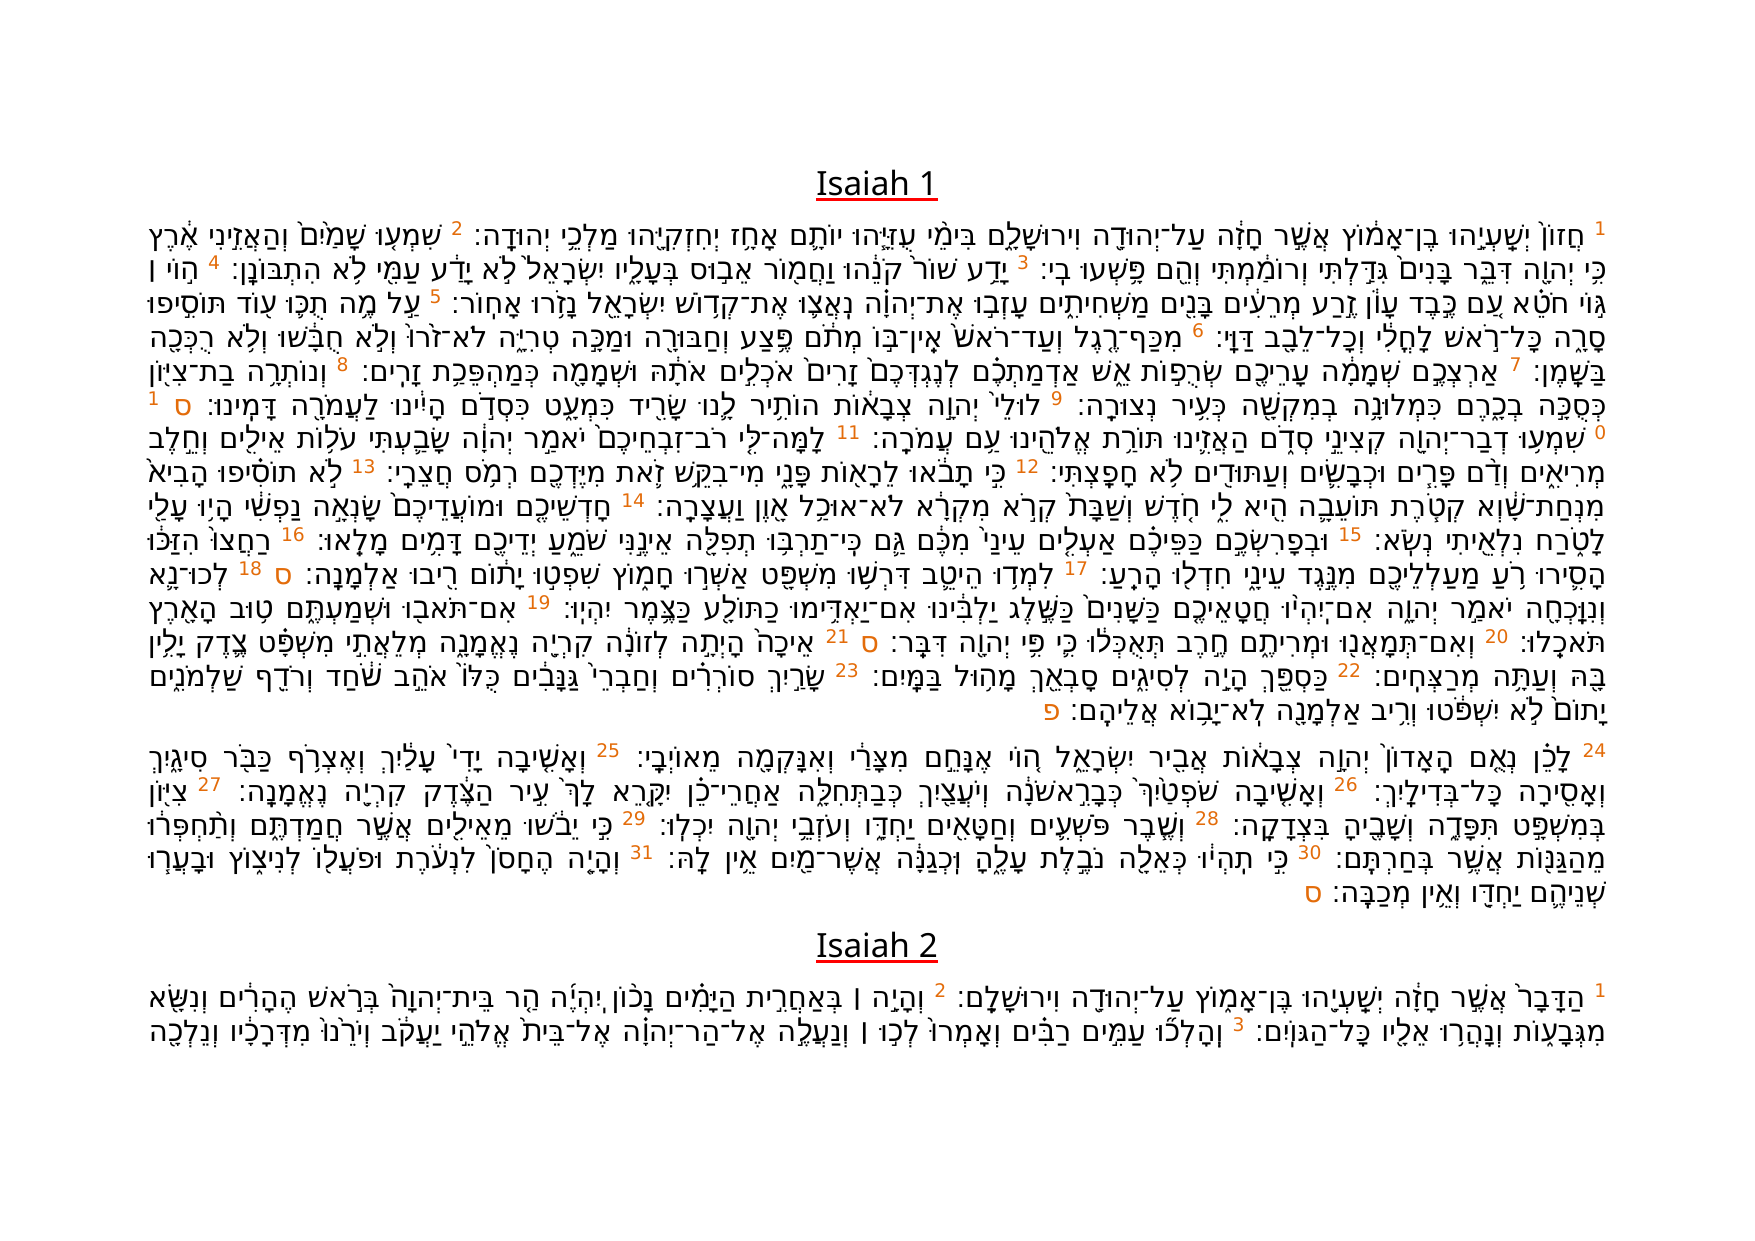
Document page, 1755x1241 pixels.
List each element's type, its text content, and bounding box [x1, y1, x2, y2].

text Isaiah 2 [148, 922, 1606, 968]
text 1 חֲזוֹן֙ יְשַֽׁעְיָ֣הוּ בֶן־אָמ֔וֹץ אֲשֶׁ֣ר חָזָ֔ה עַל־יְהוּדָ֖ה וִירוּשָׁלָ֑͏ִם בִּימֵ֨י עֻזִּיָּ֧הוּ יוֹתָ֛ם אָחָ֥ז יְחִזְקִיָּ֖הוּ מַלְכֵ֥י יְהוּדָֽה׃ 2 שִׁמְע֤וּ שָׁמַ֙יִם֙ וְהַאֲזִ֣ינִי אֶ֔רֶץ כִּ֥י יְהוָ֖ה דִּבֵּ֑ר בָּנִים֙ גִּדַּ֣לְתִּי וְרוֹמַ֔מְתִּי וְהֵ֖ם פָּ֥שְׁעוּ בִֽי׃ ‬‬‬3 יָדַ֥ע שׁוֹר֙ קֹנֵ֔הוּ וַחֲמ֖וֹר אֵב֣וּס בְּעָלָ֑יו יִשְׂרָאֵל֙ לֹ֣א יָדַ֔ע עַמִּ֖י לֹ֥א הִתְבּוֹנָֽן׃ ‬‬‬4 ה֣וֹי ׀ גּ֣וֹי חֹטֵ֗א עַ֚ם כֶּ֣בֶד עָוֺ֔ן זֶ֣רַע מְרֵעִ֔ים בָּנִ֖ים מַשְׁחִיתִ֑ים עָזְב֣וּ אֶת־יְהוָ֗ה נִֽאֲצ֛וּ אֶת־קְד֥וֹשׁ יִשְׂרָאֵ֖ל נָזֹ֥רוּ אָחֽוֹר׃ ‬‬‬5 עַ֣ל מֶ֥ה תֻכּ֛וּ ע֖וֹד תּוֹסִ֣יפוּ סָרָ֑ה כָּל־רֹ֣אשׁ לָחֳלִ֔י וְכָל־לֵבָ֖ב דַּוָּֽי׃ ‬‬‬6 מִכַּף־רֶ֤גֶל וְעַד־רֹאשׁ֙ אֵֽין־בּ֣וֹ מְתֹ֔ם פֶּ֥צַע וְחַבּוּרָ֖ה וּמַכָּ֣ה טְרִיָּ֑ה לֹא־זֹ֙רוּ֙ וְלֹ֣א חֻבָּ֔שׁוּ וְלֹ֥א רֻכְּכָ֖ה בַּשָּֽׁמֶן׃ ‬‬‬7 אַרְצְכֶ֣ם שְׁמָמָ֔ה עָרֵיכֶ֖ם שְׂרֻפ֣וֹת אֵ֑שׁ אַדְמַתְכֶ֗ם לְנֶגְדְּכֶם֙ זָרִים֙ אֹכְלִ֣ים אֹתָ֔הּ וּשְׁמָמָ֖ה כְּמַהְפֵּכַ֥ת זָרִֽים׃ ‬‬‬8 וְנוֹתְרָ֥ה בַת־צִיּ֖וֹן כְּסֻכָּ֣ה בְכָ֑רֶם כִּמְלוּנָ֥ה בְמִקְשָׁ֖ה כְּעִ֥יר נְצוּרָֽה׃ ‬‬‬9 לוּלֵי֙ יְהוָ֣ה צְבָא֔וֹת הוֹתִ֥יר לָ֛נוּ שָׂרִ֖יד כִּמְעָ֑ט כִּסְדֹ֣ם הָיִ֔ינוּ לַעֲמֹרָ֖ה דָּמִֽינוּ׃ ס ‬‬‬10 שִׁמְע֥וּ דְבַר־יְהוָ֖ה קְצִינֵ֣י סְדֹ֑ם הַאֲזִ֛ינוּ תּוֹרַ֥ת אֱלֹהֵ֖ינוּ עַ֥ם עֲמֹרָֽה׃ ‬‬‬11 לָמָּה־לִּ֤י רֹב־זִבְחֵיכֶם֙ יֹאמַ֣ר יְהוָ֔ה שָׂבַ֛עְתִּי עֹל֥וֹת אֵילִ֖ים וְחֵ֣לֶב מְרִיאִ֑ים וְדַ֨ם פָּרִ֧ים וּכְבָשִׂ֛ים וְעַתּוּדִ֖ים לֹ֥א חָפָֽצְתִּי׃ ‬‬‬12 כִּ֣י תָבֹ֔אוּ לֵרָא֖וֹת פָּנָ֑י מִי־בִקֵּ֥שׁ זֹ֛את מִיֶּדְכֶ֖ם רְמֹ֥ס חֲצֵרָֽי׃ ‬‬‬13 לֹ֣א תוֹסִ֗יפוּ הָבִיא֙ מִנְחַת־שָׁ֔וְא קְטֹ֧רֶת תּוֹעֵבָ֛ה הִ֖יא לִ֑י חֹ֤דֶשׁ וְשַׁבָּת֙ קְרֹ֣א מִקְרָ֔א לֹא־אוּכַ֥ל אָ֖וֶן וַעֲצָרָֽה׃ ‬‬‬14 חָדְשֵׁיכֶ֤ם וּמוֹעֲדֵיכֶם֙ שָׂנְאָ֣ה נַפְשִׁ֔י הָי֥וּ עָלַ֖י לָטֹ֑רַח נִלְאֵ֖יתִי נְשֹֽׂא׃ ‬‬‬15 וּבְפָרִשְׂכֶ֣ם כַּפֵּיכֶ֗ם אַעְלִ֤ים עֵינַי֙ מִכֶּ֔ם גַּ֛ם כִּֽי־תַרְבּ֥וּ תְפִלָּ֖ה אֵינֶ֣נִּי שֹׁמֵ֑עַ יְדֵיכֶ֖ם דָּמִ֥ים מָלֵֽאוּ׃ ‬‬‬16 רַחֲצוּ֙ הִזַּכּ֔וּ הָסִ֛ירוּ רֹ֥עַ מַעַלְלֵיכֶ֖ם מִנֶּ֣גֶד עֵינָ֑י חִדְל֖וּ הָרֵֽעַ׃ ‬‬‬17 לִמְד֥וּ הֵיטֵ֛ב דִּרְשׁ֥וּ מִשְׁפָּ֖ט אַשְּׁר֣וּ חָמ֑וֹץ שִׁפְט֣וּ יָת֔וֹם רִ֖יבוּ אַלְמָנָֽה׃ ס ‬‬‬18 לְכוּ־נָ֛א וְנִוָּֽכְחָ֖ה יֹאמַ֣ר יְהוָ֑ה אִם־יִֽהְי֨וּ חֲטָאֵיכֶ֤ם כַּשָּׁנִים֙ כַּשֶּׁ֣לֶג יַלְבִּ֔ינוּ אִם־יַאְדִּ֥ימוּ כַתּוֹלָ֖ע כַּצֶּ֥מֶר יִהְיֽוּ׃ ‬‬‬19 אִם־תֹּאב֖וּ וּשְׁמַעְתֶּ֑ם ט֥וּב הָאָ֖רֶץ תֹּאכֵֽלוּ׃ ‬‬‬20 וְאִם־תְּמָאֲנ֖וּ וּמְרִיתֶ֑ם חֶ֣רֶב תְּאֻכְּל֔וּ כִּ֛י פִּ֥י יְהוָ֖ה דִּבֵּֽר׃ ס ‬‬‬21 אֵיכָה֙ הָיְתָ֣ה לְזוֹנָ֔ה קִרְיָ֖ה נֶאֱמָנָ֑ה מְלֵאֲתִ֣י מִשְׁפָּ֗ט צֶ֛דֶק יָלִ֥ין בָּ֖הּ וְעַתָּ֥ה מְרַצְּחִֽים׃ ‬‬‬22 כַּסְפֵּ֖ךְ הָיָ֣ה לְסִיגִ֑ים סָבְאֵ֖ךְ מָה֥וּל בַּמָּֽיִם׃ ‬‬‬23 שָׂרַ֣יִךְ סוֹרְרִ֗ים וְחַבְרֵי֙ גַּנָּבִ֔ים כֻּלּוֹ֙ אֹהֵ֣ב שֹׁ֔חַד וְרֹדֵ֖ף שַׁלְמֹנִ֑ים יָתוֹם֙ לֹ֣א יִשְׁפֹּ֔טוּ וְרִ֥יב אַלְמָנָ֖ה לֹֽא־יָב֥וֹא אֲלֵיהֶֽם׃ פ ‬‬‬‬‬‬‬‬‬‬‬‬‬‬‬‬‬‬‬‬‬‬‬‬‬ [148, 218, 1606, 727]
text 24 לָכֵ֗ן נְאֻ֤ם הָֽאָדוֹן֙ יְהוָ֣ה צְבָא֔וֹת אֲבִ֖יר יִשְׂרָאֵ֑ל ה֚וֹי אֶנָּחֵ֣ם מִצָּרַ֔י וְאִנָּקְמָ֖ה מֵאוֹיְבָֽי׃ ‬‬‬25 וְאָשִׁ֤יבָה יָדִי֙ עָלַ֔יִךְ וְאֶצְרֹ֥ף כַּבֹּ֖ר סִיגָ֑יִךְ וְאָסִ֖ירָה כָּל־בְּדִילָֽיִךְ׃ ‬‬‬26 וְאָשִׁ֤יבָה שֹׁפְטַ֙יִךְ֙ כְּבָרִ֣אשֹׁנָ֔ה וְיֹעֲצַ֖יִךְ כְּבַתְּחִלָּ֑ה אַחֲרֵי־כֵ֗ן יִקָּ֤רֵא לָךְ֙ עִ֣יר הַצֶּ֔דֶק קִרְיָ֖ה נֶאֱמָנָֽה׃ ‬‬‬27 צִיּ֖וֹן בְּמִשְׁפָּ֣ט תִּפָּדֶ֑ה וְשָׁבֶ֖יהָ בִּצְדָקָֽה׃ ‬‬‬28 וְשֶׁ֧בֶר פֹּשְׁעִ֛ים וְחַטָּאִ֖ים יַחְדָּ֑ו וְעֹזְבֵ֥י יְהוָ֖ה יִכְלֽוּ׃ ‬‬‬29 כִּ֣י יֵבֹ֔שׁוּ מֵאֵילִ֖ים אֲשֶׁ֣ר חֲמַדְתֶּ֑ם וְתַ֨חְפְּר֔וּ מֵהַגַּנּ֖וֹת אֲשֶׁ֥ר בְּחַרְתֶּֽם׃ ‬‬‬30 כִּ֣י תִֽהְי֔וּ כְּאֵלָ֖ה נֹבֶ֣לֶת עָלֶ֑הָ וּֽכְגַנָּ֔ה אֲשֶׁר־מַ֖יִם אֵ֥ין לָֽהּ׃ ‬‬‬31 וְהָיָ֤ה הֶחָסֹן֙ לִנְעֹ֔רֶת וּפֹעֲל֖וֹ לְנִיצ֑וֹץ וּבָעֲר֧וּ שְׁנֵיהֶ֛ם יַחְדָּ֖ו וְאֵ֥ין מְכַבֶּֽה׃ ס ‬‬‬‬‬‬‬‬‬‬‬ [148, 740, 1606, 910]
text 1 הַדָּבָר֙ אֲשֶׁ֣ר חָזָ֔ה יְשַֽׁעְיָ֖הוּ בֶּן־אָמ֑וֹץ עַל־יְהוּדָ֖ה וִירוּשָׁלָֽ͏ִם׃ 2 וְהָיָ֣ה ׀ בְּאַחֲרִ֣ית הַיָּמִ֗ים נָכ֨וֹן יִֽהְיֶ֜ה הַ֤ר בֵּית־יְהוָה֙ בְּרֹ֣אשׁ הֶהָרִ֔ים וְנִשָּׂ֖א מִגְּבָע֑וֹת וְנָהֲר֥וּ אֵלָ֖יו כָּל־הַגּוֹיִֽם׃ ‬‬‬3 וְֽהָלְכ֞וּ עַמִּ֣ים רַבִּ֗ים וְאָמְרוּ֙ לְכ֣וּ ׀ וְנַעֲלֶ֣ה אֶל־הַר־יְהוָ֗ה אֶל־בֵּית֙ אֱלֹהֵ֣י יַעֲקֹ֔ב וְיֹרֵ֙נוּ֙ מִדְּרָכָ֔יו וְנֵלְכָ֖ה [148, 980, 1606, 1048]
text Isaiah 1‬‬‬ [148, 160, 1606, 206]
